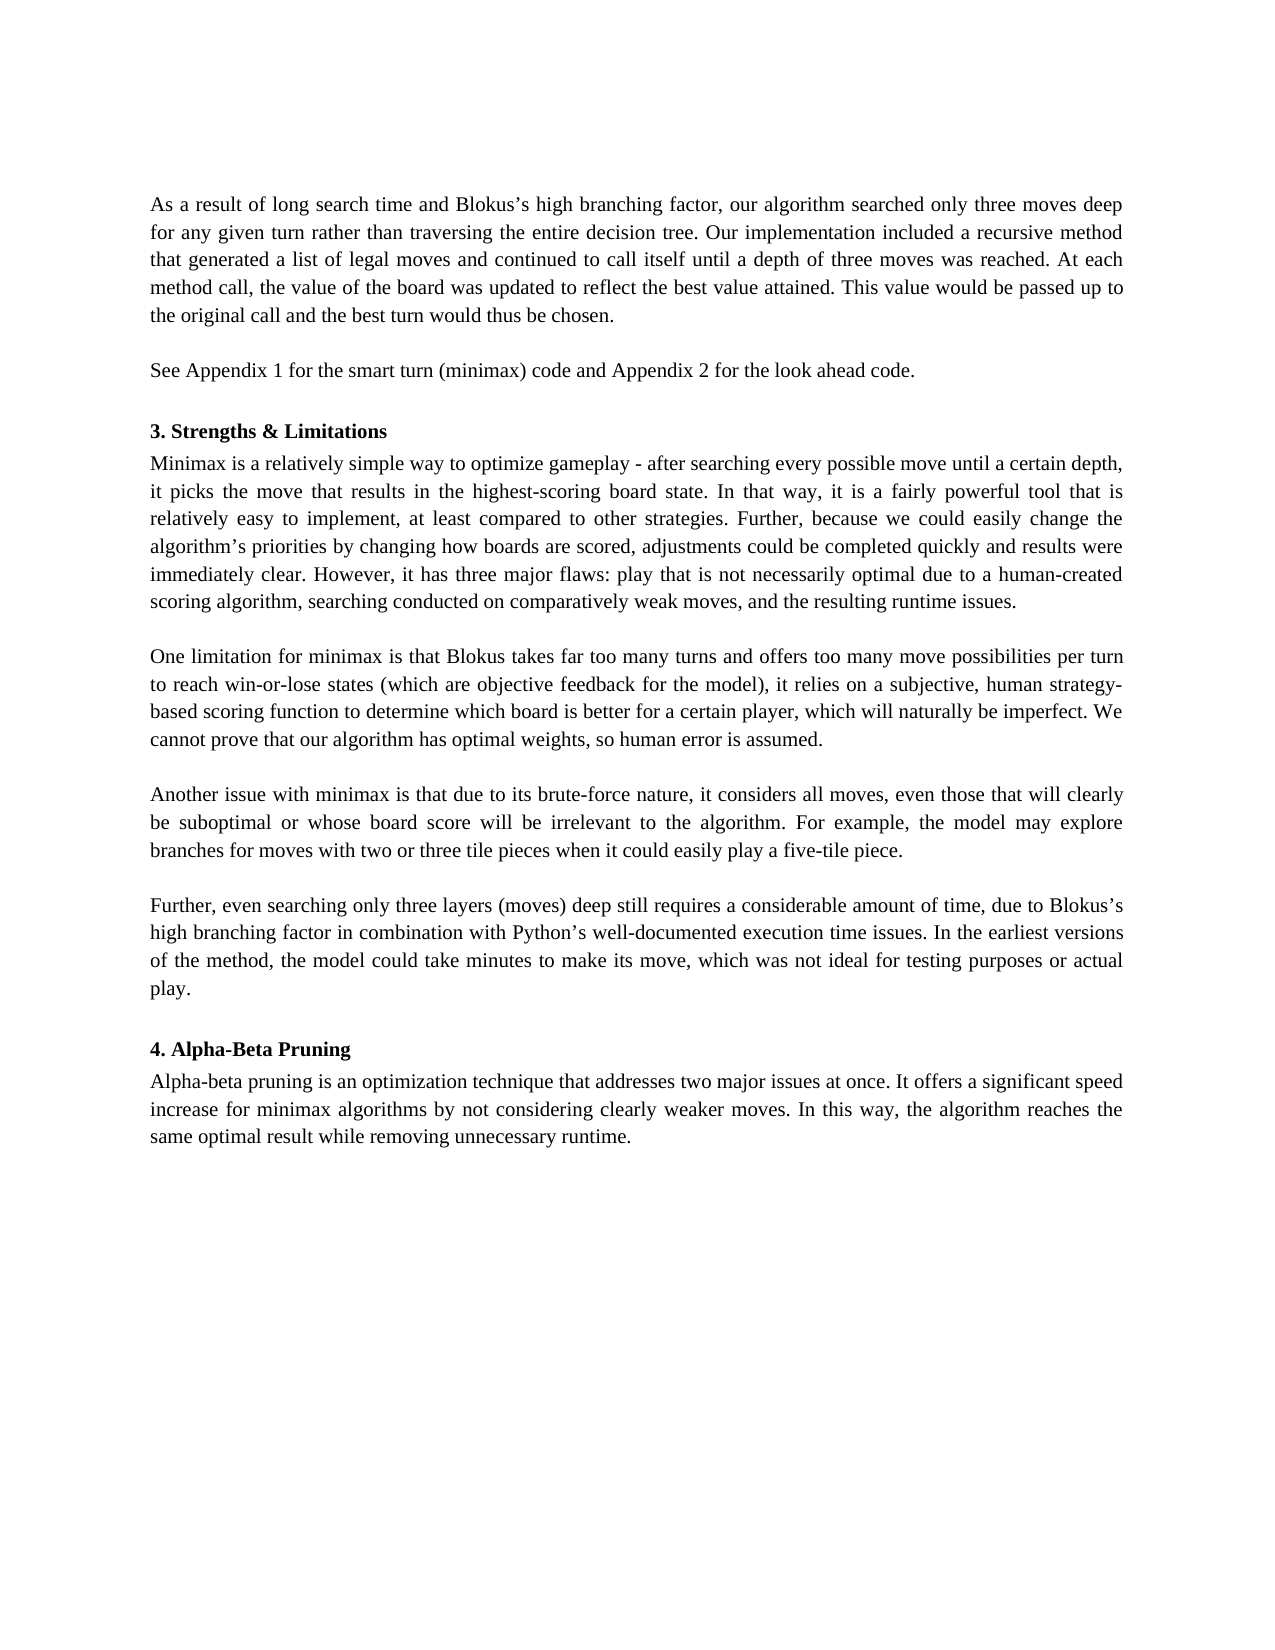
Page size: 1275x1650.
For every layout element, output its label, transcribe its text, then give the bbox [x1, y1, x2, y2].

subtitle 4. Alpha-Beta Pruning [150, 1036, 1125, 1061]
text As a result of long search time and Blokus’s high branching factor, our algorithm searched only three moves deep for any given turn rather than traversing the entire decision tree. Our implementation included a recursive method that generated a list of legal moves and continued to call itself until a depth of three moves was reached. At each method call, the value of the board was updated to reflect the best value attained. This value would be passed up to the original call and the best turn would thus be chosen. [150, 192, 1125, 327]
text Alpha-beta pruning is an optimization technique that addresses two major issues at once. It offers a significant speed increase for minimax algorithms by not considering clearly weaker moves. In this way, the algorithm reaches the same optimal result while removing unnecessary runtime. [150, 1069, 1125, 1148]
subtitle 3. Strengths & Limitations [150, 419, 1125, 443]
text Further, even searching only three layers (moves) deep still requires a considerable amount of time, due to Blokus’s high branching factor in combination with Python’s well-documented execution time issues. In the earliest versions of the method, the model could take minutes to make its move, which was not ideal for testing purposes or actual play. [150, 893, 1125, 999]
text One limitation for minimax is that Blokus takes far too many turns and offers too many move possibilities per turn to reach win-or-lose states (which are objective feedback for the model), it relies on a subjective, human strategy-based scoring function to determine which board is better for a certain player, which will naturally be imperfect. We cannot prove that our algorithm has optimal weights, so human error is assumed. [150, 644, 1125, 751]
text See Appendix 1 for the smart turn (minimax) code and Appendix 2 for the look ahead code. [150, 358, 1125, 382]
text Another issue with minimax is that due to its brute-force nature, it considers all moves, even those that will clearly be suboptimal or whose board score will be irrelevant to the algorithm. For example, the model may explore branches for moves with two or three tile pieces when it could easily play a five-tile piece. [150, 782, 1125, 862]
text Minimax is a relatively simple way to optimize gameplay - after searching every possible move until a certain depth, it picks the move that results in the highest-scoring board state. In that way, it is a fairly powerful tool that is relatively easy to implement, at least compared to other strategies. Further, because we could easily change the algorithm’s priorities by changing how boards are scored, adjustments could be completed quickly and results were immediately clear. However, it has three major flaws: play that is not necessarily optimal due to a human-created scoring algorithm, searching conducted on comparatively weak moves, and the resulting runtime issues. [150, 451, 1125, 613]
